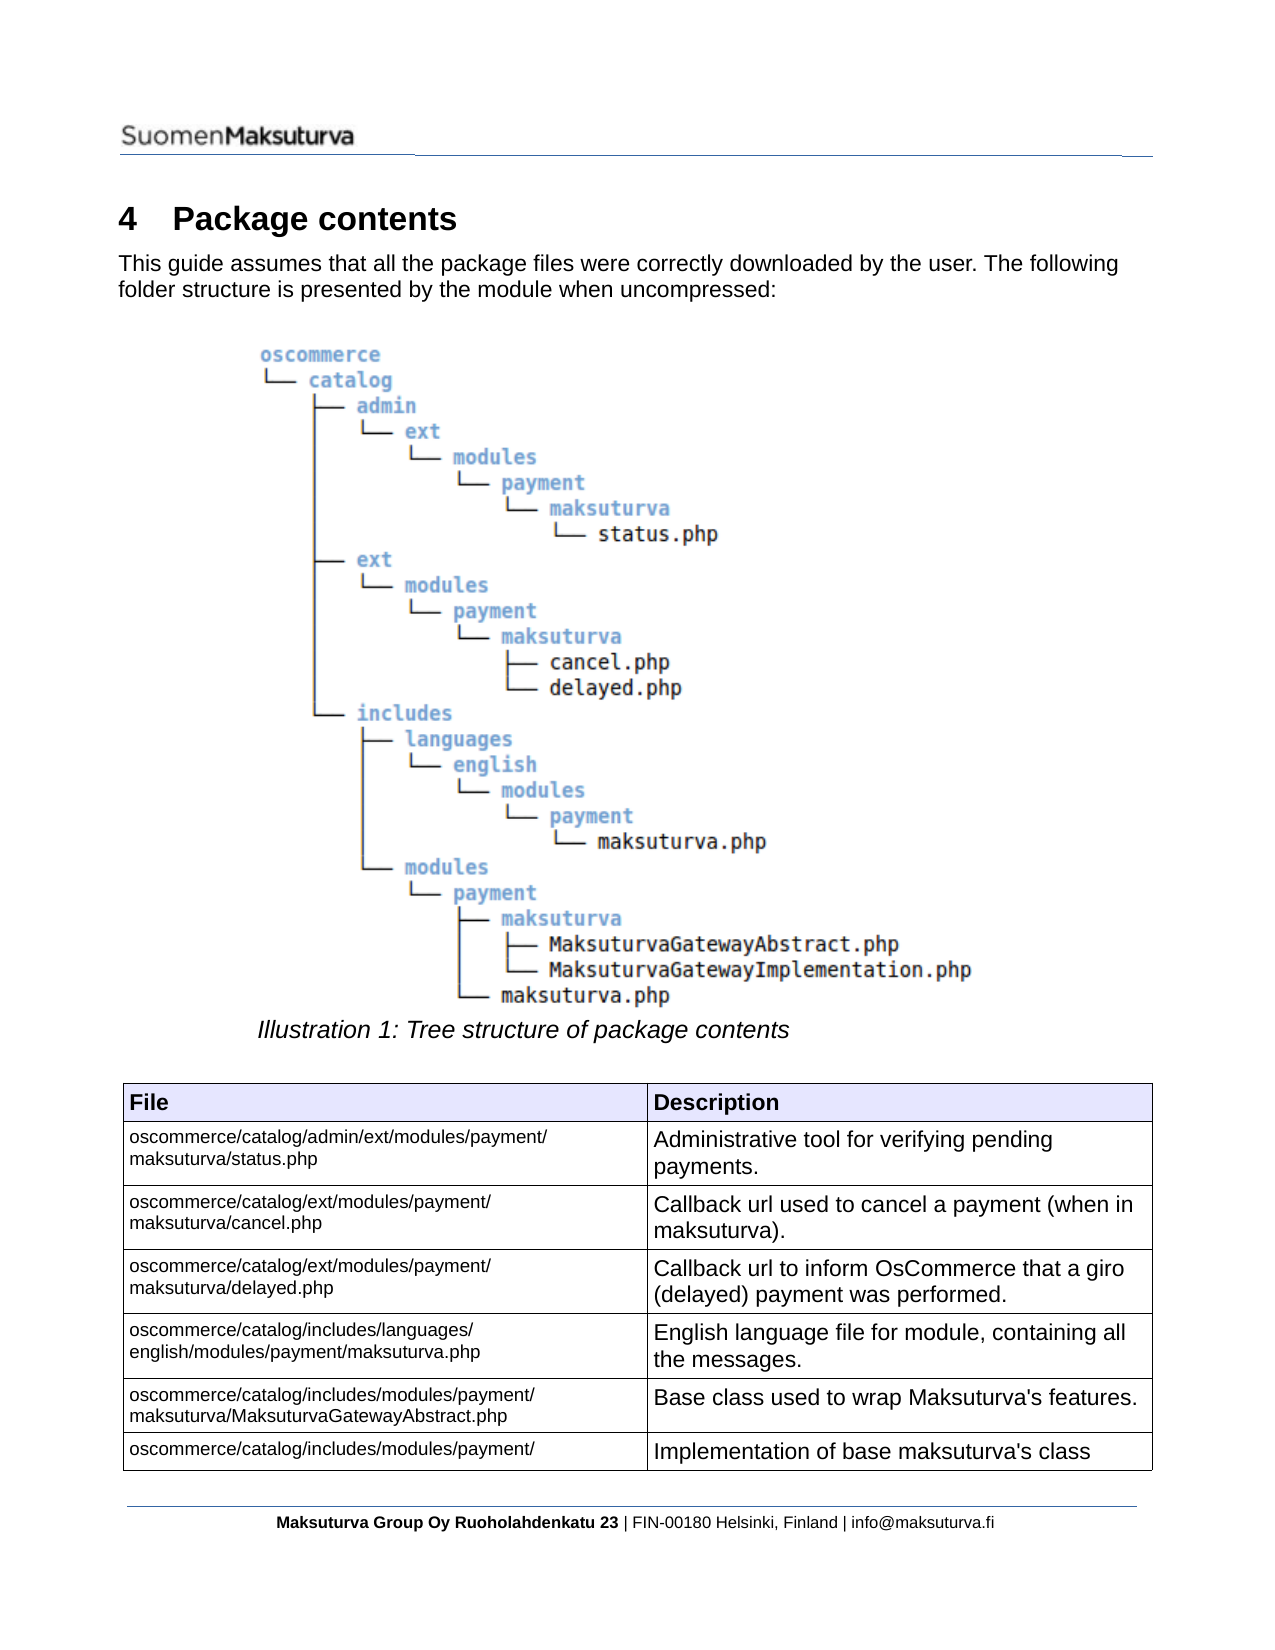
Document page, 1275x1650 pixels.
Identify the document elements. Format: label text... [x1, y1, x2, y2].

table_cell Callback url to inform OsCommerce that a giro (delayed) payment was performed. [648, 1250, 1152, 1313]
table_cell oscommerce/catalog/includes/modules/payment/ [124, 1433, 647, 1470]
table_cell Implementation of base maksuturva's class [648, 1433, 1152, 1470]
text Illustration 1: Tree structure of package contents [257, 1015, 977, 1044]
table_cell oscommerce/catalog/ext/modules/payment/ maksuturva/delayed.php [124, 1250, 647, 1313]
table_cell oscommerce/catalog/ext/modules/payment/ maksuturva/cancel.php [124, 1186, 647, 1249]
table_cell Base class used to wrap Maksuturva's features. [648, 1379, 1152, 1432]
subtitle Package contents [118, 199, 1157, 238]
table_cell oscommerce/catalog/includes/modules/payment/ maksuturva/MaksuturvaGatewayAbstract.php [124, 1379, 647, 1432]
text This guide assumes that all the package files were correctly downloaded by the user. The following folder structure is presented by the module when uncompressed: [118, 250, 1157, 303]
picture [257, 344, 978, 1015]
table_cell English language file for module, containing all the messages. [648, 1314, 1152, 1378]
picture [120, 124, 358, 147]
table_cell oscommerce/catalog/admin/ext/modules/payment/ maksuturva/status.php [124, 1122, 647, 1185]
table_cell oscommerce/catalog/includes/languages/ english/modules/payment/maksuturva.php [124, 1314, 647, 1378]
table_cell Administrative tool for verifying pending payments. [648, 1122, 1152, 1185]
table_header Description [648, 1084, 1152, 1121]
table_cell Callback url used to cancel a payment (when in maksuturva). [648, 1186, 1152, 1249]
table_header File [124, 1084, 647, 1121]
